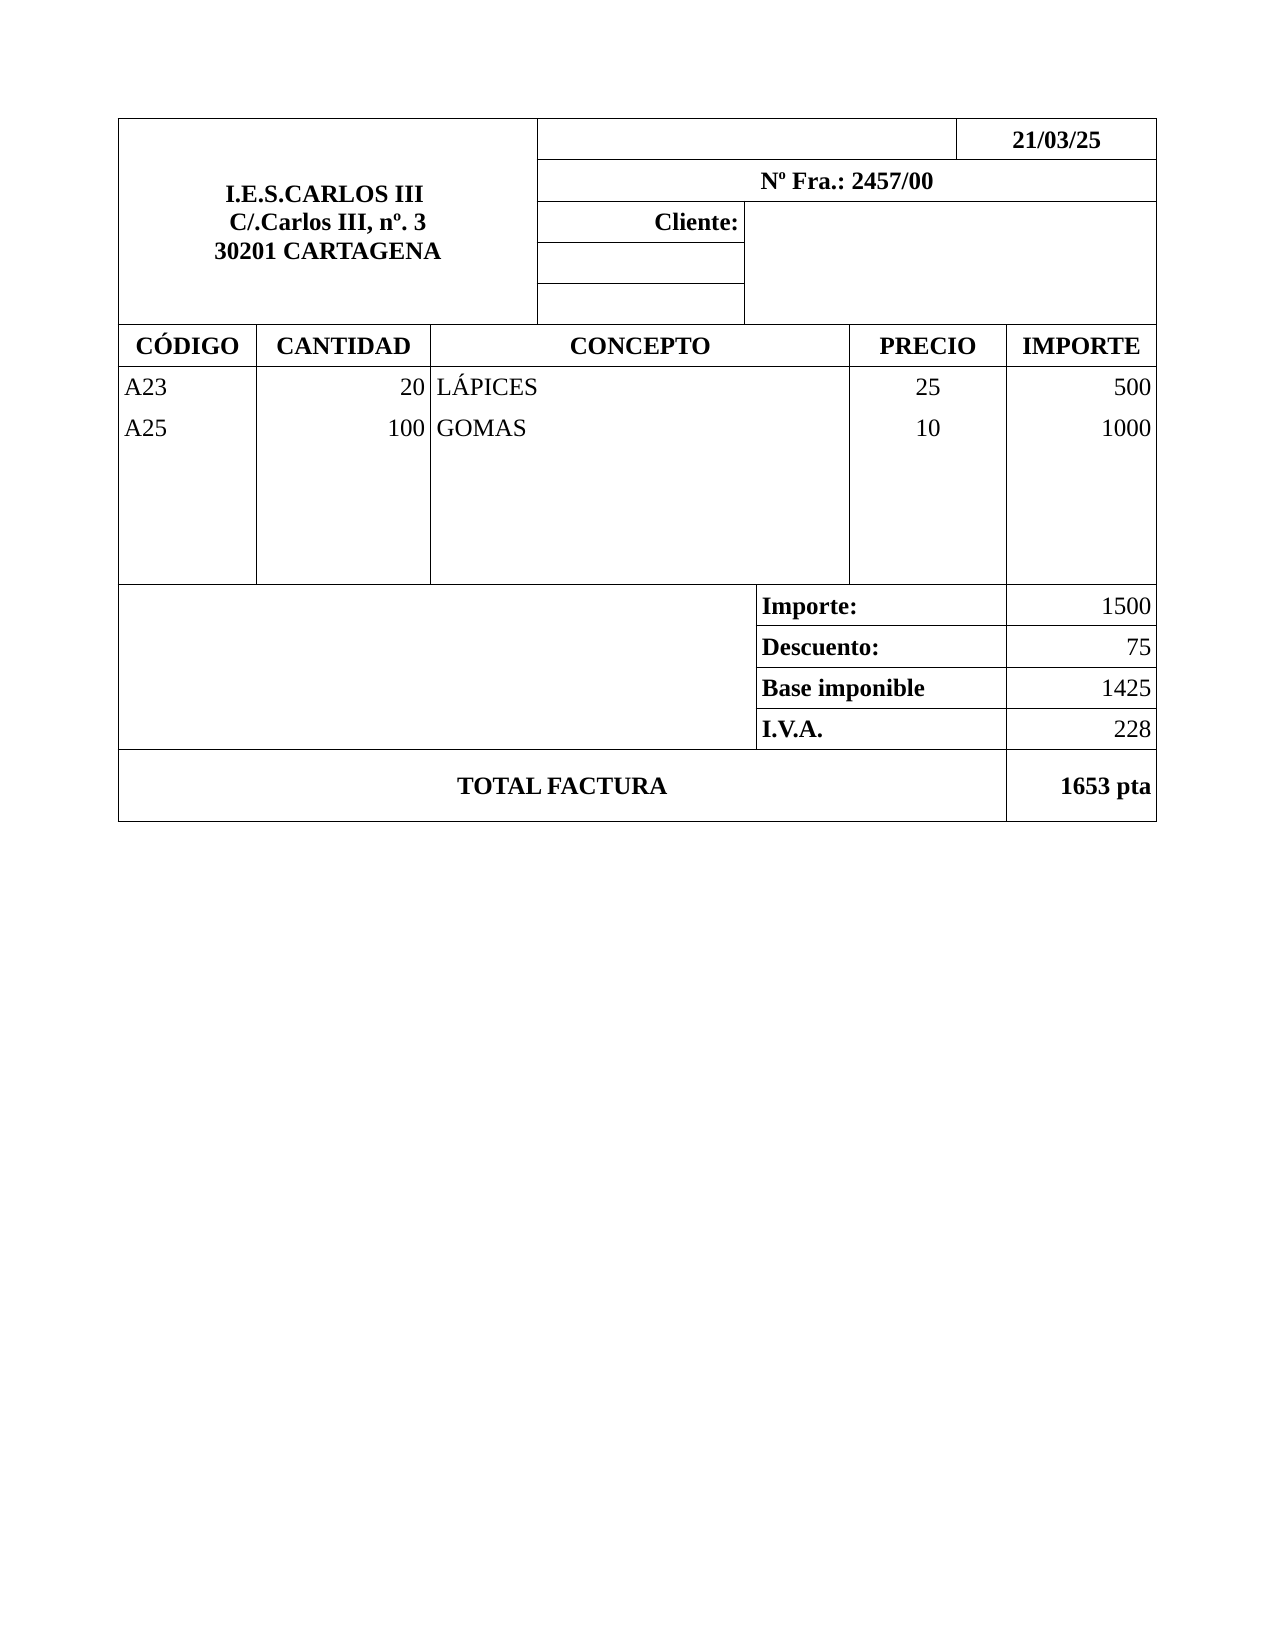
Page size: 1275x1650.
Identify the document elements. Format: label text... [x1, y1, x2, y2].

table_header I.E.S.CARLOS III C/.Carlos III, nº. 3 30201 CARTAGENA [119, 119, 537, 324]
table_cell IMPORTE [1007, 325, 1156, 366]
table_cell Base imponible [757, 668, 1006, 708]
table_cell [745, 202, 1156, 324]
table_cell 20 [257, 367, 430, 407]
table_cell 228 [1007, 709, 1156, 749]
table_cell TOTAL FACTURA [119, 750, 1006, 821]
table_cell GOMAS [431, 407, 849, 584]
table_cell 25 [850, 367, 1006, 407]
table_cell 1500 [1007, 585, 1156, 625]
table_cell 1653 pta [1007, 750, 1156, 821]
table_cell CANTIDAD [257, 325, 430, 366]
table_cell [538, 284, 744, 324]
table_cell [538, 243, 744, 283]
table_cell PRECIO [850, 325, 1006, 366]
table_cell 100 [257, 407, 430, 584]
table_cell Descuento: [757, 626, 1006, 667]
table_cell Importe: [757, 585, 1006, 625]
table_cell CÓDIGO [119, 325, 256, 366]
table_cell A25 [119, 407, 256, 584]
table_cell 10 [850, 407, 1006, 584]
table_cell 500 [1007, 367, 1156, 407]
table_cell LÁPICES [431, 367, 849, 407]
table_cell No Fra.: 2457/00 [538, 160, 1156, 201]
table_cell 1000 [1007, 407, 1156, 584]
table_cell CONCEPTO [431, 325, 849, 366]
table_cell I.V.A. [757, 709, 1006, 749]
table_cell 1425 [1007, 668, 1156, 708]
table_cell Cliente: [538, 202, 744, 242]
table_header 21/03/25 [957, 119, 1156, 159]
table_cell [119, 585, 756, 749]
table_cell A23 [119, 367, 256, 407]
table_header [538, 119, 956, 159]
table_cell 75 [1007, 626, 1156, 667]
